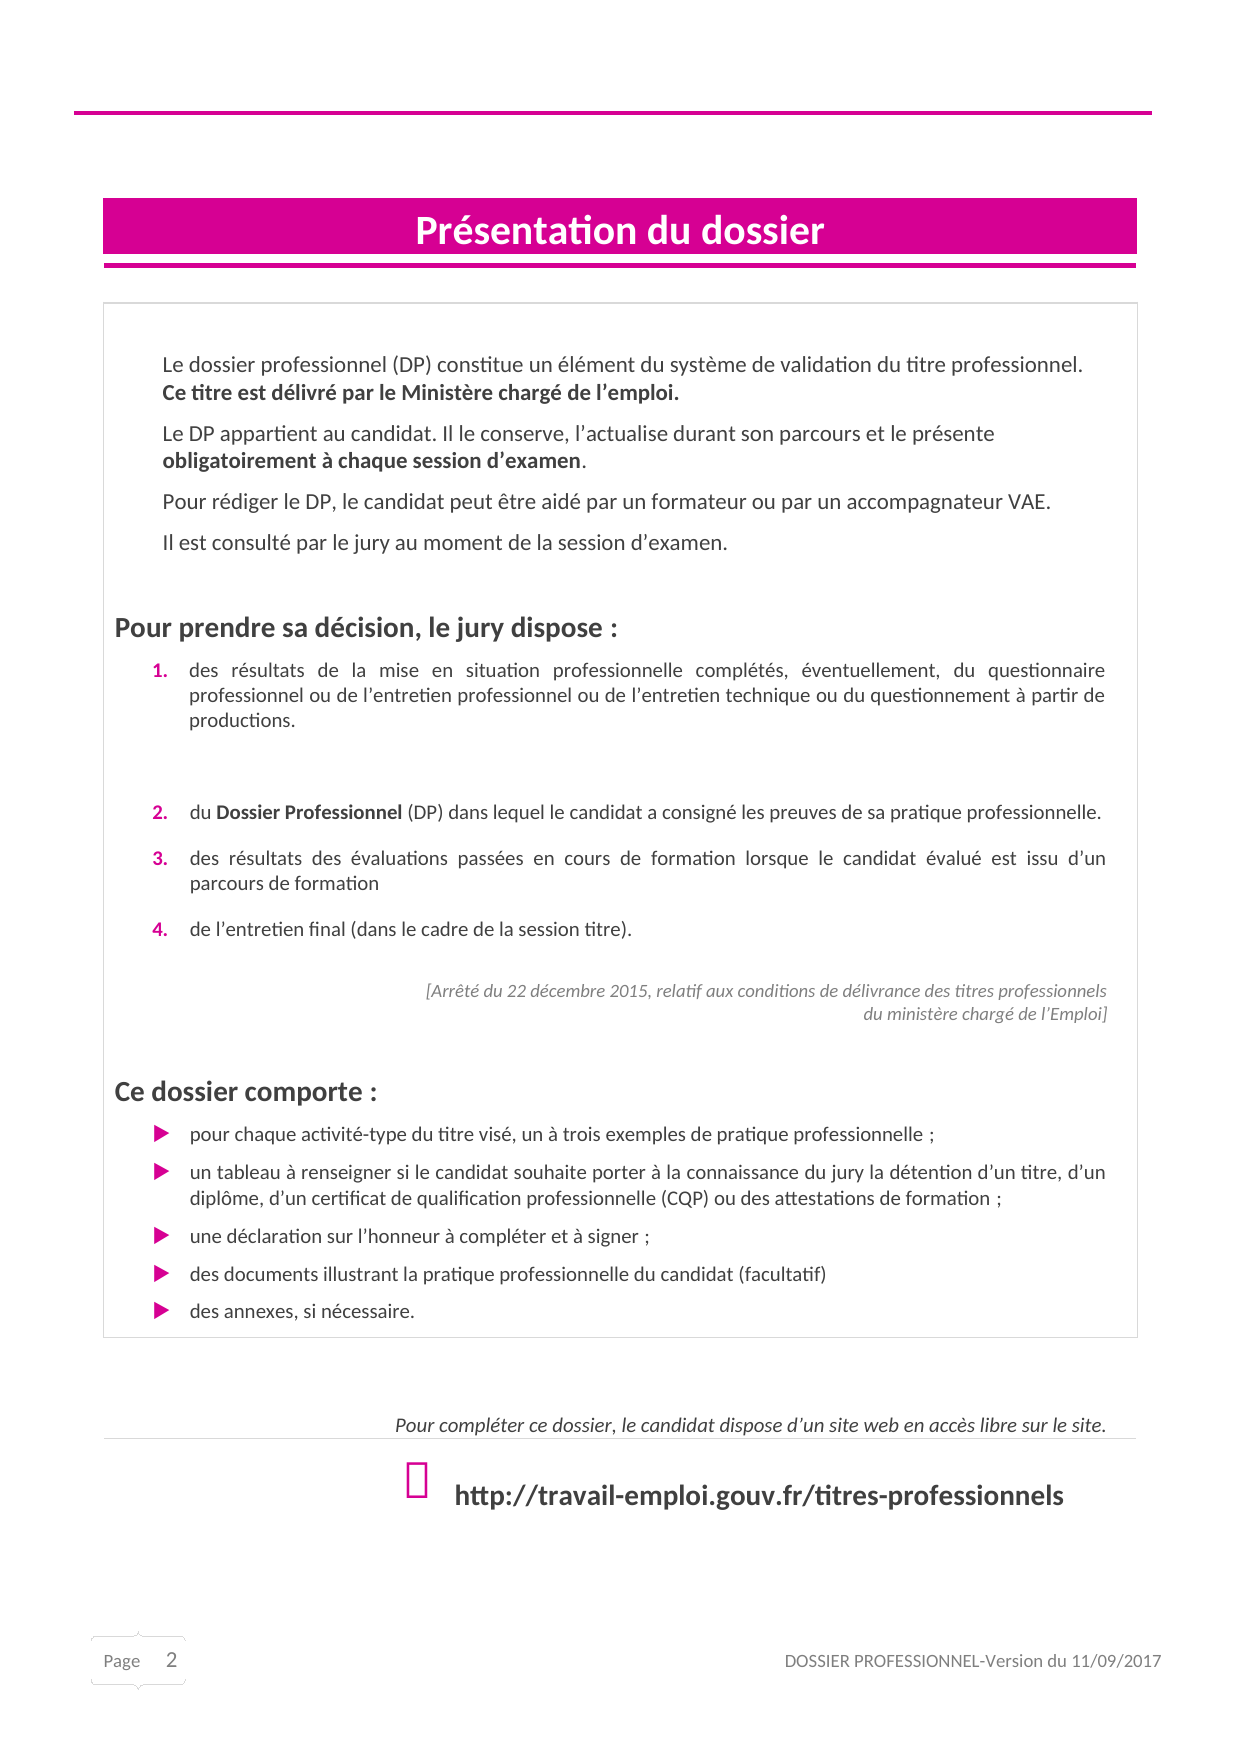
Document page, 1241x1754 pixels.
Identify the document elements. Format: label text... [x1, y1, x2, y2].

table_cell Le dossier professionnel (DP) constitue un élément du système de validation du titre professionnel. Ce titre est délivré par le Ministère chargé de l’emploi. Le DP appartient au candidat. Il le conserve, l’actualise durant son parcours et le présente obligatoirement à chaque session d’examen. Pour rédiger le DP, le candidat peut être aidé par un formateur ou par un accompagnateur VAE. Il est consulté par le jury au moment de la session d’examen. Pour prendre sa décision, le jury dispose : des résultats de la mise en situation professionnelle complétés, éventuellement, du questionnaire professionnel ou de l’entretien professionnel ou de l’entretien technique ou du questionnement à partir de productions. du Dossier Professionnel (DP) dans lequel le candidat a consigné les preuves de sa pratique professionnelle. des résultats des évaluations passées en cours de formation lorsque le candidat évalué est issu d’un parcours de formation de l’entretien final (dans le cadre de la session titre). [Arrêté du 22 décembre 2015, relatif aux conditions de délivrance des titres professionnels du ministère chargé de l’Emploi] Ce dossier comporte : pour chaque activité-type du titre visé, un à trois exemples de pratique professionnelle ; un tableau à renseigner si le candidat souhaite porter à la connaissance du jury la détention d’un titre, d’un diplôme, d’un certificat de qualification professionnelle (CQP) ou des attestations de formation ; une déclaration sur l’honneur à compléter et à signer ; des documents illustrant la pratique professionnelle du candidat (facultatif) des annexes, si nécessaire. [104, 304, 1137, 1337]
table_cell http://travail-emploi.gouv.fr/titres-professionnels [443, 1438, 1137, 1513]
table_header Présentation du dossier [103, 198, 1137, 254]
table_cell Pour compléter ce dossier, le candidat dispose d’un site web en accès libre sur le site. [103, 1338, 1137, 1438]
table_cell [103, 255, 1137, 263]
table_cell [103, 263, 1137, 302]
table_cell  [103, 1438, 443, 1513]
